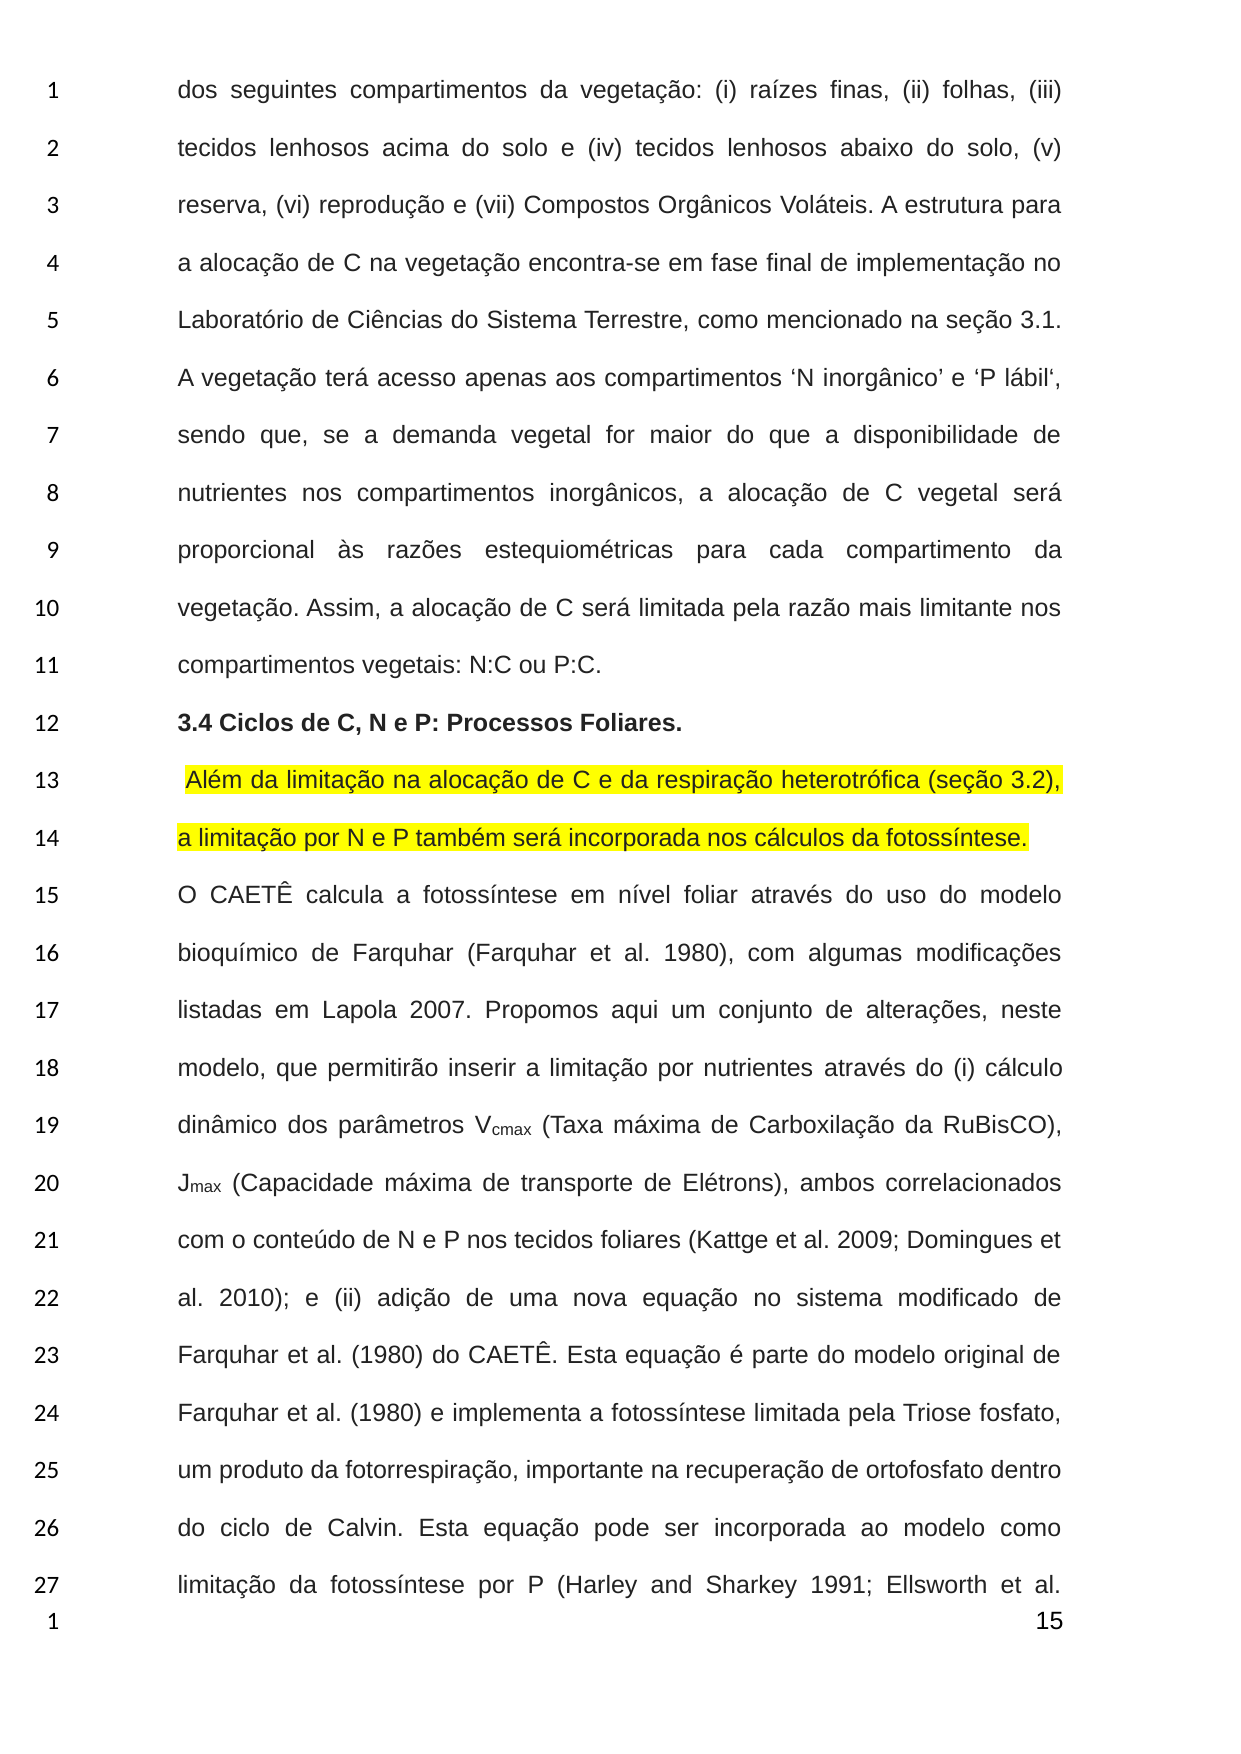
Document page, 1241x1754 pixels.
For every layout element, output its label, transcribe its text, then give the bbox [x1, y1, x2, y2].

text Além da limitação na alocação de C e da respiração heterotrófica (seção 3.2), a limitação por N e P também será incorporada nos cálculos da fotossíntese. [177, 765, 1063, 851]
text dos seguintes compartimentos da vegetação: (i) raízes finas, (ii) folhas, (iii) tecidos lenhosos acima do solo e (iv) tecidos lenhosos abaixo do solo, (v) reserva, (vi) reprodução e (vii) Compostos Orgânicos Voláteis. A estrutura para a alocação de C na vegetação encontra-se em fase final de implementação no Laboratório de Ciências do Sistema Terrestre, como mencionado na seção 3.1. A vegetação terá acesso apenas aos compartimentos ‘N inorgânico’ e ‘P lábil‘, sendo que, se a demanda vegetal for maior do que a disponibilidade de nutrientes nos compartimentos inorgânicos, a alocação de C vegetal será proporcional às razões estequiométricas para cada compartimento da vegetação. Assim, a alocação de C será limitada pela razão mais limitante nos compartimentos vegetais: N:C ou P:C. [177, 75, 1063, 679]
text 3.4 Ciclos de C, N e P: Processos Foliares. [177, 707, 1063, 736]
text O CAETÊ calcula a fotossíntese em nível foliar através do uso do modelo bioquímico de Farquhar (Farquhar et al. 1980), com algumas modificações listadas em Lapola 2007. Propomos aqui um conjunto de alterações, neste modelo, que permitirão inserir a limitação por nutrientes através do (i) cálculo dinâmico dos parâmetros Vcmax (Taxa máxima de Carboxilação da RuBisCO), Jmax (Capacidade máxima de transporte de Elétrons), ambos correlacionados com o conteúdo de N e P nos tecidos foliares (Kattge et al. 2009; Domingues et al. 2010); e (ii) adição de uma nova equação no sistema modificado de Farquhar et al. (1980) do CAETÊ. Esta equação é parte do modelo original de Farquhar et al. (1980) e implementa a fotossíntese limitada pela Triose fosfato, um produto da fotorrespiração, importante na recuperação de ortofosfato dentro do ciclo de Calvin. Esta equação pode ser incorporada ao modelo como limitação da fotossíntese por P (Harley and Sharkey 1991; Ellsworth et al. [177, 880, 1063, 1599]
